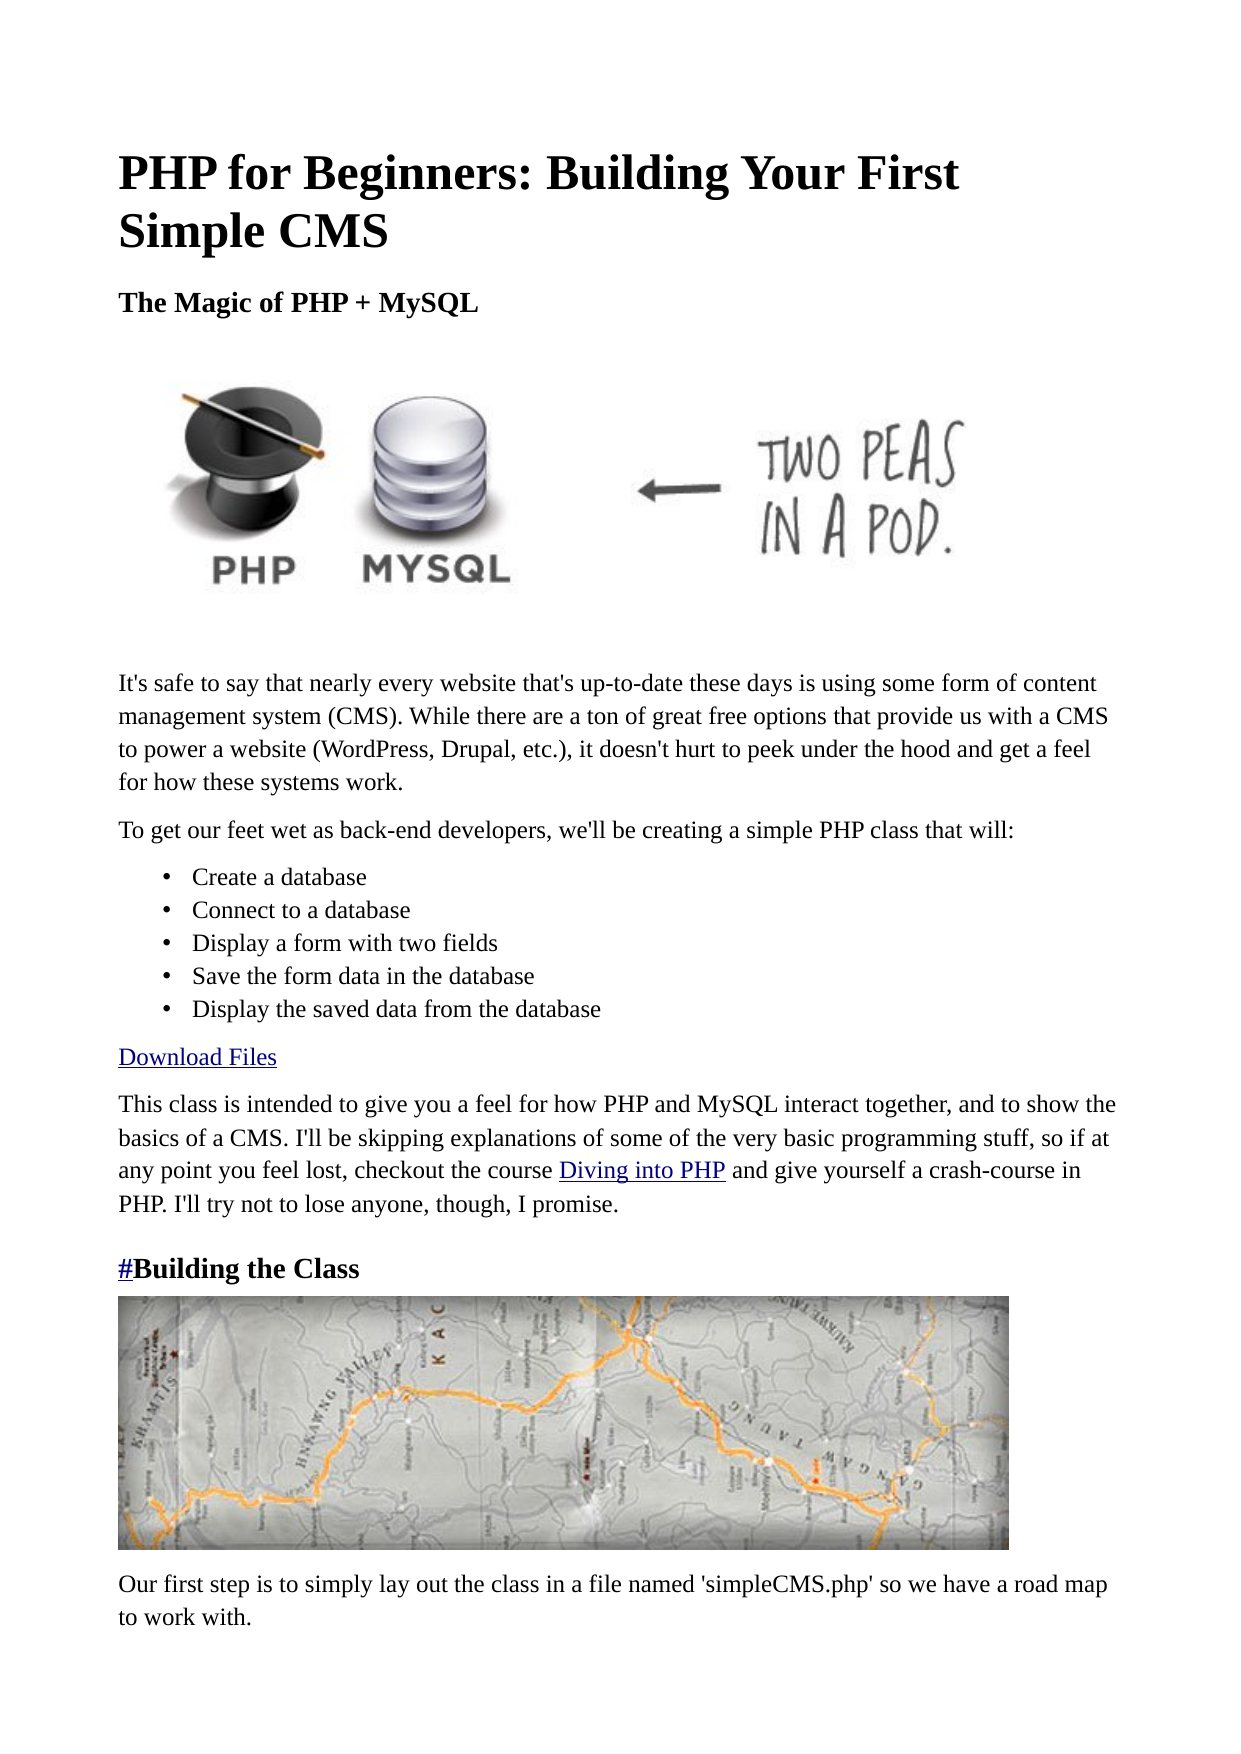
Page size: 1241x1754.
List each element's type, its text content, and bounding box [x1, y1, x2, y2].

list Save the form data in the database [162, 961, 1122, 990]
list Display the saved data from the database [162, 994, 1122, 1023]
list Create a database [162, 862, 1122, 891]
subtitle PHP for Beginners: Building Your First Simple CMS [118, 143, 1122, 258]
picture [118, 1296, 1009, 1550]
picture [118, 331, 1009, 644]
text To get our feet wet as back-end developers, we'll be creating a simple PHP class that will: [118, 815, 1122, 843]
text This class is intended to give you a feel for how PHP and MySQL interact together, and to show the basics of a CMS. I'll be skipping explanations of some of the very basic programming stuff, so if at any point you feel lost, checkout the course Diving into PHP and give yourself a crash-course in PHP. I'll try not to lose anyone, though, I promise. [118, 1089, 1122, 1217]
text Download Files [118, 1042, 1122, 1071]
list Connect to a database [162, 895, 1122, 924]
text Our first step is to simply lay out the class in a file named 'simpleCMS.php' so we have a road map to work with. [118, 1569, 1122, 1631]
subtitle #Building the Class [118, 1251, 1122, 1284]
subtitle The Magic of PHP + MySQL [118, 285, 1122, 319]
list Display a form with two fields [162, 928, 1122, 957]
text It's safe to say that nearly every website that's up-to-date these days is using some form of content management system (CMS). While there are a ton of great free options that provide us with a CMS to power a website (WordPress, Drupal, etc.), it doesn't hurt to peek under the hood and get a feel for how these systems work. [118, 668, 1122, 796]
